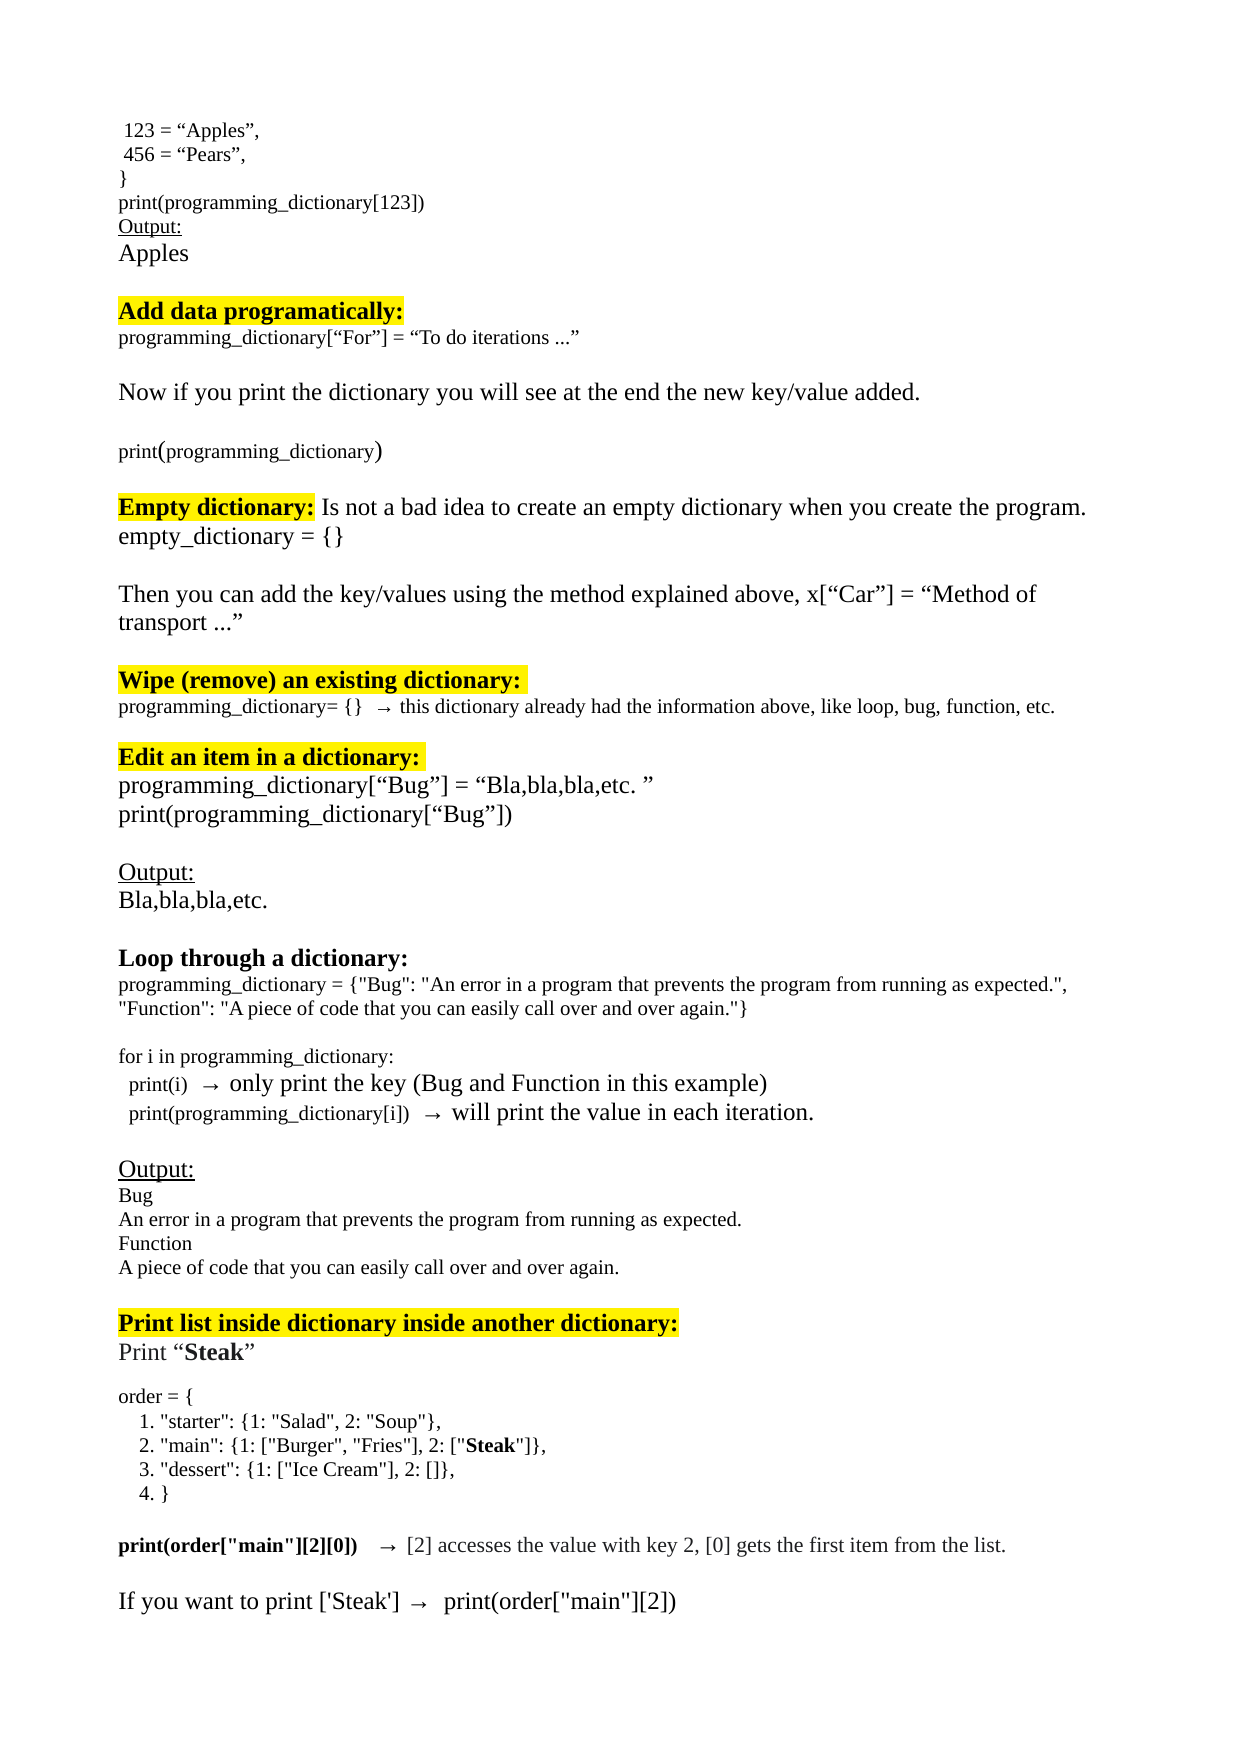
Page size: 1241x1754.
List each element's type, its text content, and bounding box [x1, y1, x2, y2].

text 4. } [118, 1481, 1122, 1505]
text An error in a program that prevents the program from running as expected. [118, 1207, 1122, 1231]
text If you want to print ['Steak'] → print(order["main"][2]) [118, 1586, 1122, 1615]
text programming_dictionary= {} → this dictionary already had the information above, like loop, bug, function, etc. [118, 694, 1122, 718]
text print(programming_dictionary[i]) → will print the value in each iteration. [118, 1097, 1122, 1126]
text Empty dictionary: Is not a bad idea to create an empty dictionary when you create the program. [118, 492, 1122, 521]
text Print “Steak” [118, 1337, 1122, 1366]
text } [118, 166, 1122, 190]
text 456 = “Pears”, [118, 142, 1122, 166]
text Wipe (remove) an existing dictionary: [118, 665, 1122, 694]
text Output: [118, 214, 1122, 238]
text programming_dictionary[“Bug”] = “Bla,bla,bla,etc. ” [118, 771, 1122, 799]
text Then you can add the key/values using the method explained above, x[“Car”] = “Method of transport ...” [118, 579, 1122, 636]
text 1. "starter": {1: "Salad", 2: "Soup"}, [118, 1408, 1122, 1433]
text print(programming_dictionary[123]) [118, 190, 1122, 214]
text 3. "dessert": {1: ["Ice Cream"], 2: []}, [118, 1457, 1122, 1481]
text Apples [118, 238, 1122, 267]
text Now if you print the dictionary you will see at the end the new key/value added. [118, 377, 1122, 406]
text Print list inside dictionary inside another dictionary: [118, 1308, 1122, 1337]
text Bla,bla,bla,etc. [118, 886, 1122, 914]
text Output: [118, 857, 1122, 886]
text Function [118, 1231, 1122, 1255]
text print(programming_dictionary) [118, 435, 1122, 464]
text print(programming_dictionary[“Bug”]) [118, 799, 1122, 828]
text programming_dictionary[“For”] = “To do iterations ...” [118, 325, 1122, 349]
text for i in programming_dictionary: [118, 1044, 1122, 1068]
text Edit an item in a dictionary: [118, 742, 1122, 771]
text empty_dictionary = {} [118, 521, 1122, 550]
text Loop through a dictionary: [118, 943, 1122, 972]
text Output: [118, 1154, 1122, 1183]
text 123 = “Apples”, [118, 118, 1122, 142]
text A piece of code that you can easily call over and over again. [118, 1255, 1122, 1279]
text Bug [118, 1183, 1122, 1207]
text print(order["main"][2][0]) → [2] accesses the value with key 2, [0] gets the first item from the list. [118, 1529, 1122, 1558]
text programming_dictionary = {"Bug": "An error in a program that prevents the program from running as expected.", "Function": "A piece of code that you can easily call over and over again."} [118, 972, 1122, 1020]
text Add data programatically: [118, 296, 1122, 325]
text order = { [118, 1384, 1122, 1408]
text 2. "main": {1: ["Burger", "Fries"], 2: ["Steak"]}, [118, 1433, 1122, 1457]
text print(i) → only print the key (Bug and Function in this example) [118, 1068, 1122, 1097]
